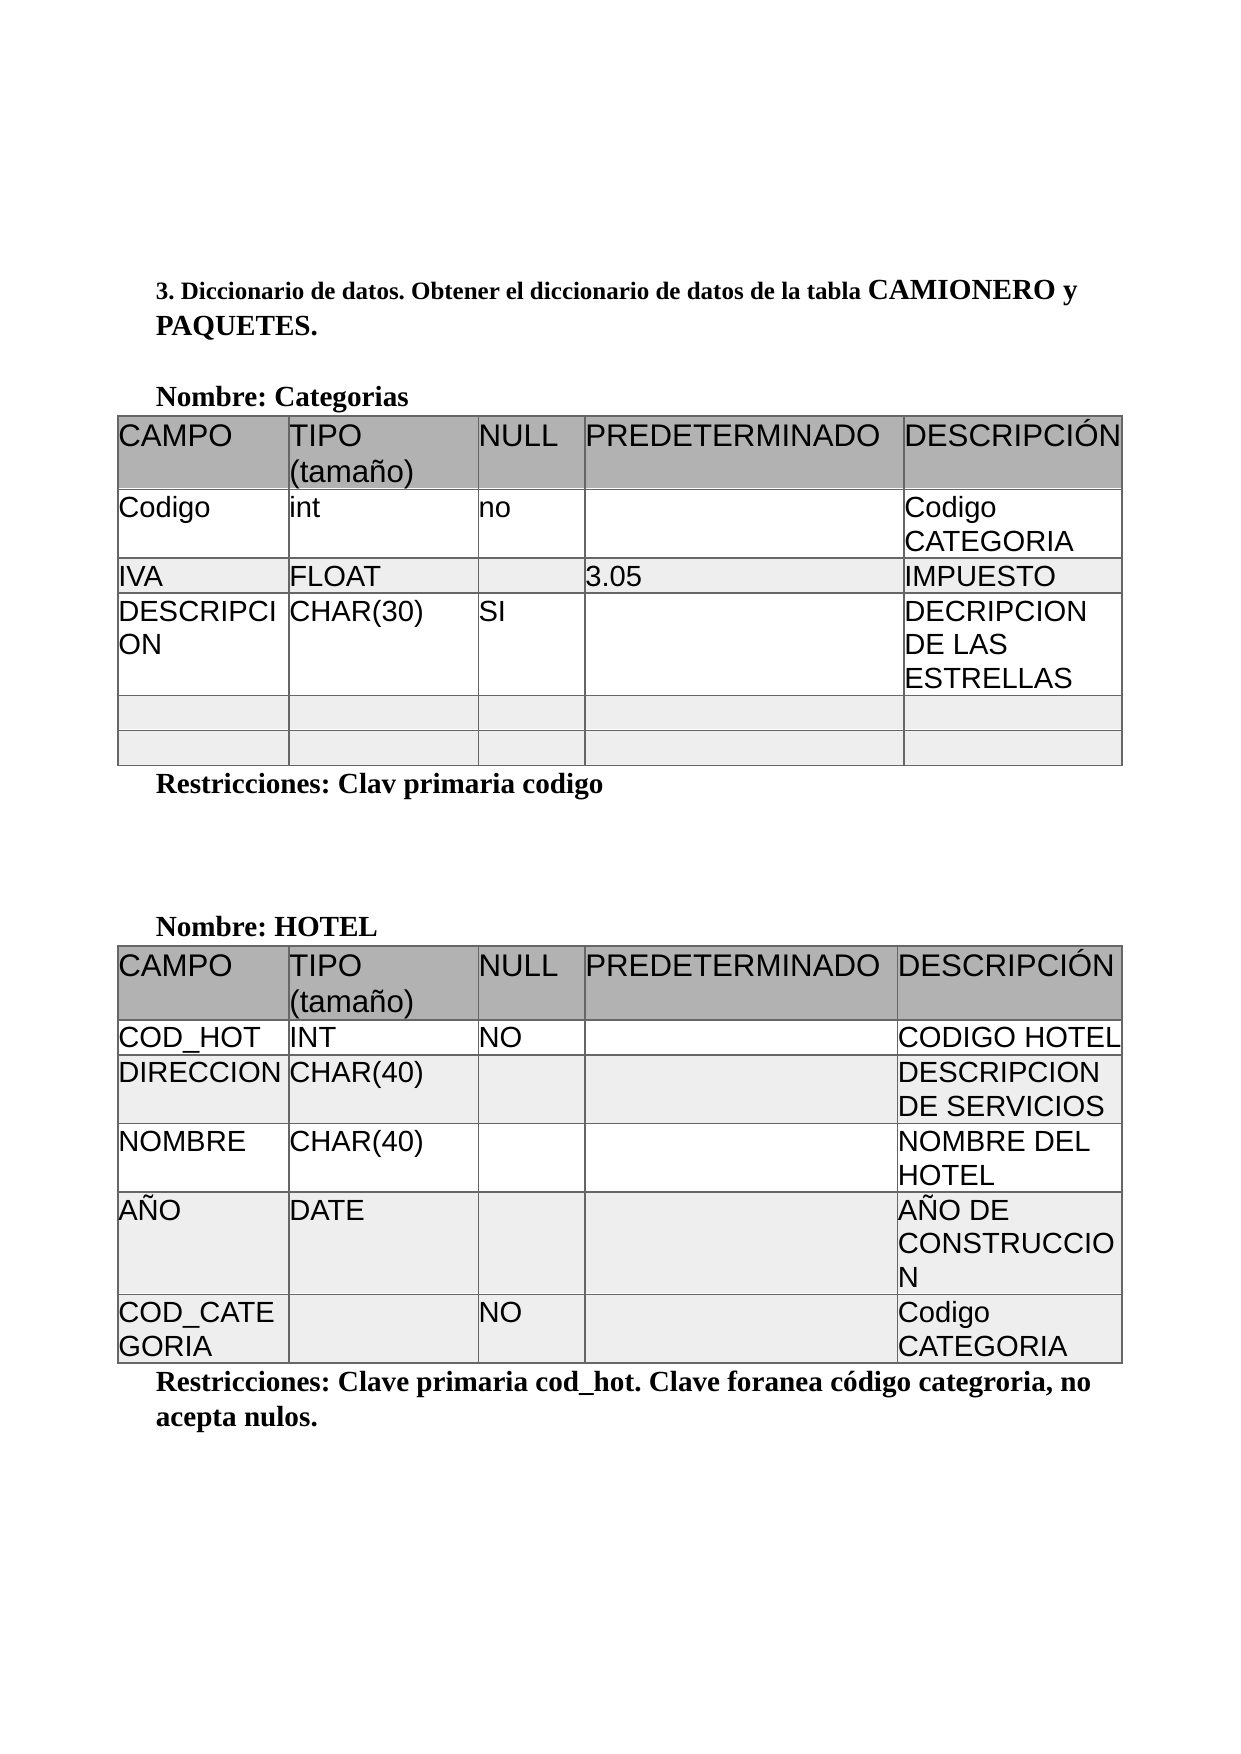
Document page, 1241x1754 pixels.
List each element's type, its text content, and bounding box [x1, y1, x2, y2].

table_cell SI [479, 594, 584, 694]
table_cell 3.05 [586, 559, 903, 592]
table_cell INT [290, 1021, 478, 1054]
table_cell [586, 490, 903, 557]
table_cell [586, 1124, 897, 1191]
table_header TIPO (tamaño) [290, 947, 478, 1019]
table_cell int [290, 490, 478, 557]
list 3. Diccionario de datos. Obtener el diccionario de datos de la tabla CAMIONERO y PAQUETES. [156, 272, 1122, 341]
table_header CAMPO [119, 947, 288, 1019]
table_cell no [479, 490, 584, 557]
table_cell COD_HOT [119, 1021, 288, 1054]
list Nombre: Categorias [156, 379, 1122, 413]
table_header DESCRIPCIÓN [905, 417, 1121, 488]
table_cell [479, 696, 584, 729]
table_cell [290, 731, 478, 765]
table_cell [586, 1056, 897, 1123]
table_cell [586, 594, 903, 694]
table_header NULL [479, 417, 584, 488]
table_cell [119, 696, 288, 729]
table_cell [290, 696, 478, 729]
table_header DESCRIPCIÓN [898, 947, 1121, 1019]
table_cell DESCRIPCION DE SERVICIOS [898, 1056, 1121, 1123]
table_cell IVA [119, 559, 288, 592]
table_cell [905, 731, 1121, 765]
table_cell DECRIPCION DE LAS ESTRELLAS [905, 594, 1121, 694]
table_cell DESCRIPCION [119, 594, 288, 694]
table_cell [586, 696, 903, 729]
table_cell CODIGO HOTEL [898, 1021, 1121, 1054]
table_cell CHAR(40) [290, 1124, 478, 1191]
table_cell [586, 1295, 897, 1362]
table_header NULL [479, 947, 584, 1019]
table_cell [479, 731, 584, 765]
table_cell COD_CATEGORIA [119, 1295, 288, 1362]
table_header CAMPO [119, 417, 288, 488]
table_cell [905, 696, 1121, 729]
table_cell CHAR(40) [290, 1056, 478, 1123]
table_cell CHAR(30) [290, 594, 478, 694]
list Restricciones: Clave primaria cod_hot. Clave foranea código categroria, no acepta nulos. [156, 1364, 1122, 1433]
table_cell FLOAT [290, 559, 478, 592]
table_cell [586, 1021, 897, 1054]
table_cell Codigo [119, 490, 288, 557]
table_cell AÑO DE CONSTRUCCION [898, 1193, 1121, 1293]
table_cell DIRECCION [119, 1056, 288, 1123]
list Nombre: HOTEL [156, 909, 1122, 943]
table_cell [119, 731, 288, 765]
table_cell Codigo CATEGORIA [898, 1295, 1121, 1362]
table_cell [479, 1124, 584, 1191]
table_cell [586, 1193, 897, 1293]
table_cell NOMBRE [119, 1124, 288, 1191]
table_cell NO [479, 1021, 584, 1054]
table_cell [479, 559, 584, 592]
table_cell NOMBRE DEL HOTEL [898, 1124, 1121, 1191]
table_cell [290, 1295, 478, 1362]
table_cell [586, 731, 903, 765]
list Restricciones: Clav primaria codigo [156, 766, 1122, 800]
table_cell AÑO [119, 1193, 288, 1293]
table_header TIPO (tamaño) [290, 417, 478, 488]
table_cell Codigo CATEGORIA [905, 490, 1121, 557]
table_header PREDETERMINADO [586, 947, 897, 1019]
table_cell NO [479, 1295, 584, 1362]
table_cell [479, 1056, 584, 1123]
table_header PREDETERMINADO [586, 417, 903, 488]
table_cell DATE [290, 1193, 478, 1293]
table_cell [479, 1193, 584, 1293]
table_cell IMPUESTO [905, 559, 1121, 592]
